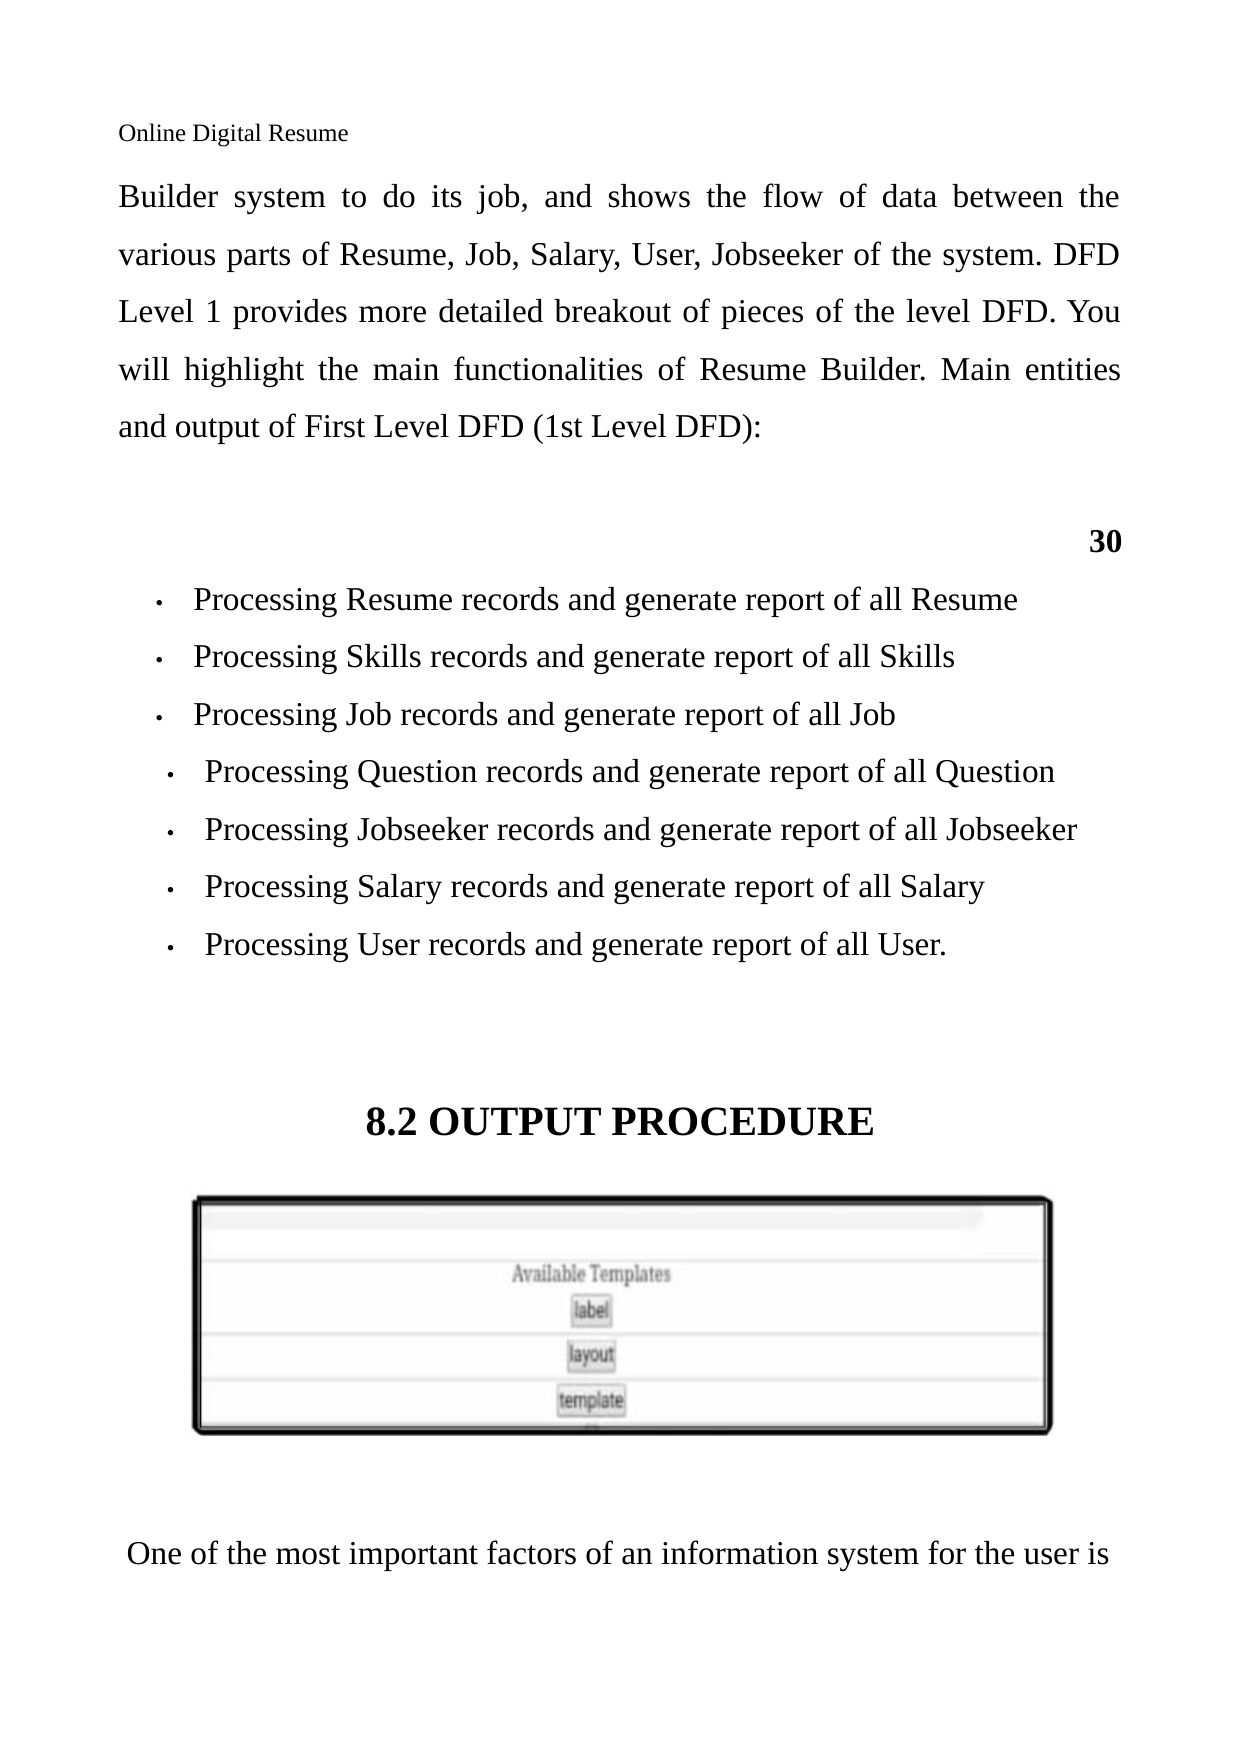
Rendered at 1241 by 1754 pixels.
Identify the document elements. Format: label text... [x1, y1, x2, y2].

list Processing User records and generate report of all User. [167, 924, 1122, 962]
text One of the most important factors of an information system for the user is [118, 1533, 1122, 1571]
text 30 [118, 521, 1122, 560]
picture [101, 1168, 1056, 1438]
text 8.2 OUTPUT PROCEDURE [118, 1096, 1122, 1144]
list Processing Skills records and generate report of all Skills [156, 636, 1122, 675]
list Processing Resume records and generate report of all Resume [156, 579, 1122, 617]
list Processing Question records and generate report of all Question [167, 751, 1122, 790]
text Builder system to do its job, and shows the flow of data between the various parts of Resume, Job, Salary, User, Jobseeker of the system. DFD Level 1 provides more detailed breakout of pieces of the level DFD. You will highlight the main functionalities of Resume Builder. Main entities and output of First Level DFD (1st Level DFD): [118, 176, 1122, 445]
list Processing Job records and generate report of all Job [156, 694, 1122, 732]
list Processing Jobseeker records and generate report of all Jobseeker [167, 809, 1122, 847]
list Processing Salary records and generate report of all Salary [167, 866, 1122, 905]
